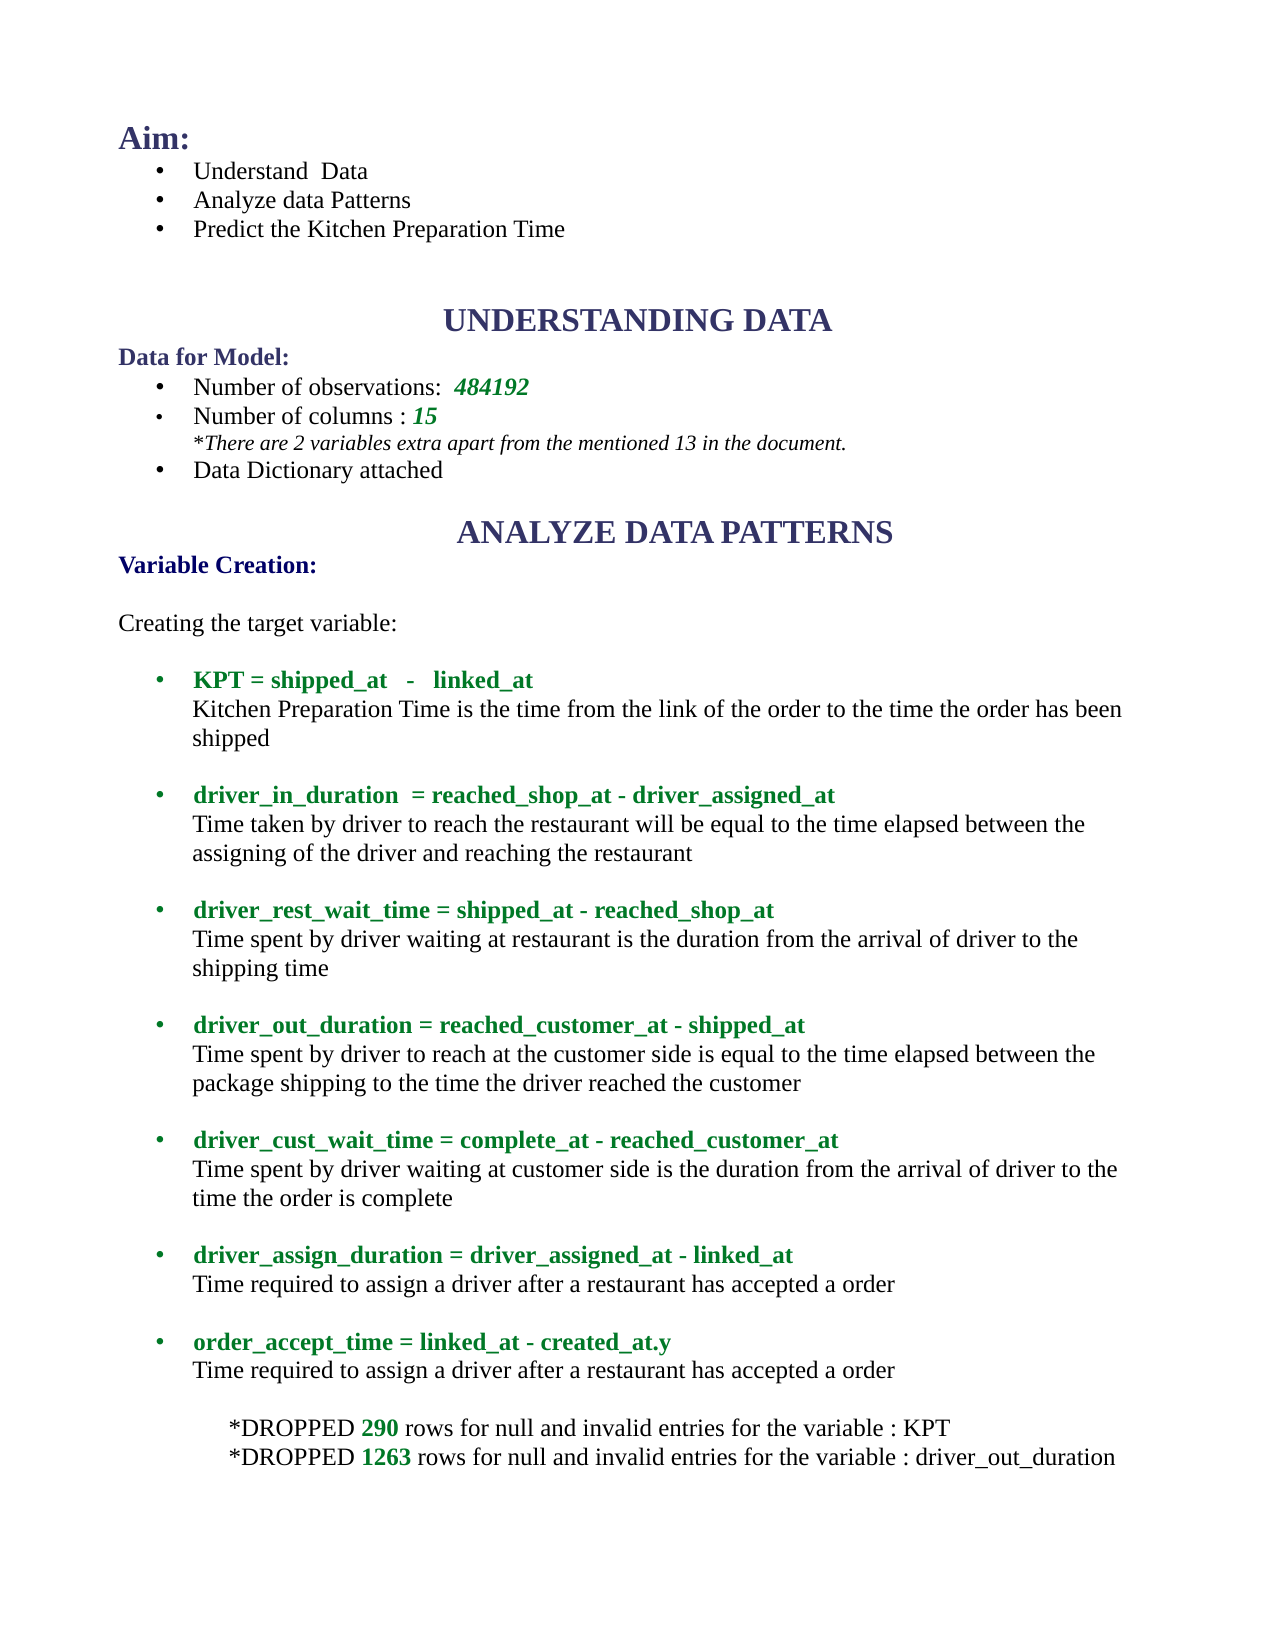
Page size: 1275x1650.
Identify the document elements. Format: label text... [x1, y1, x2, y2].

list *DROPPED 290 rows for null and invalid entries for the variable : KPT [228, 1413, 1157, 1442]
text Time spent by driver to reach at the customer side is equal to the time elapsed between the package shipping to the time the driver reached the customer [118, 1039, 1157, 1097]
list driver_rest_wait_time = shipped_at - reached_shop_at [156, 896, 1157, 924]
list Understand Data [156, 156, 1157, 185]
list driver_assign_duration = driver_assigned_at - linked_at [156, 1241, 1157, 1269]
list order_accept_time = linked_at - created_at.y [156, 1327, 1157, 1356]
list driver_out_duration = reached_customer_at - shipped_at [156, 1011, 1157, 1039]
text Time required to assign a driver after a restaurant has accepted a order [118, 1269, 1157, 1298]
text Time required to assign a driver after a restaurant has accepted a order [118, 1356, 1157, 1384]
text Kitchen Preparation Time is the time from the link of the order to the time the order has been shipped [118, 694, 1157, 752]
text Time spent by driver waiting at restaurant is the duration from the arrival of driver to the shipping time [118, 924, 1157, 982]
list driver_cust_wait_time = complete_at - reached_customer_at [156, 1126, 1157, 1154]
list Data Dictionary attached [156, 455, 1157, 483]
list Number of observations: 484192 [156, 372, 1157, 401]
list ANALYZE DATA PATTERNS [156, 512, 1157, 551]
text Variable Creation: [118, 551, 1157, 579]
text Data for Model: [118, 338, 1157, 372]
list Number of columns : 15 [156, 401, 1157, 429]
list driver_in_duration = reached_shop_at - driver_assigned_at [156, 781, 1157, 809]
list *There are 2 variables extra apart from the mentioned 13 in the document. [156, 429, 1157, 455]
list KPT = shipped_at - linked_at [156, 666, 1157, 694]
text Time spent by driver waiting at customer side is the duration from the arrival of driver to the time the order is complete [118, 1154, 1157, 1212]
text Aim: [118, 118, 1157, 156]
text Time taken by driver to reach the restaurant will be equal to the time elapsed between the assigning of the driver and reaching the restaurant [118, 809, 1157, 867]
list Analyze data Patterns [156, 185, 1157, 214]
list Predict the Kitchen Preparation Time [156, 214, 1157, 243]
text Creating the target variable: [118, 608, 1157, 637]
list *DROPPED 1263 rows for null and invalid entries for the variable : driver_out_duration [228, 1442, 1157, 1471]
text UNDERSTANDING DATA [118, 300, 1157, 338]
